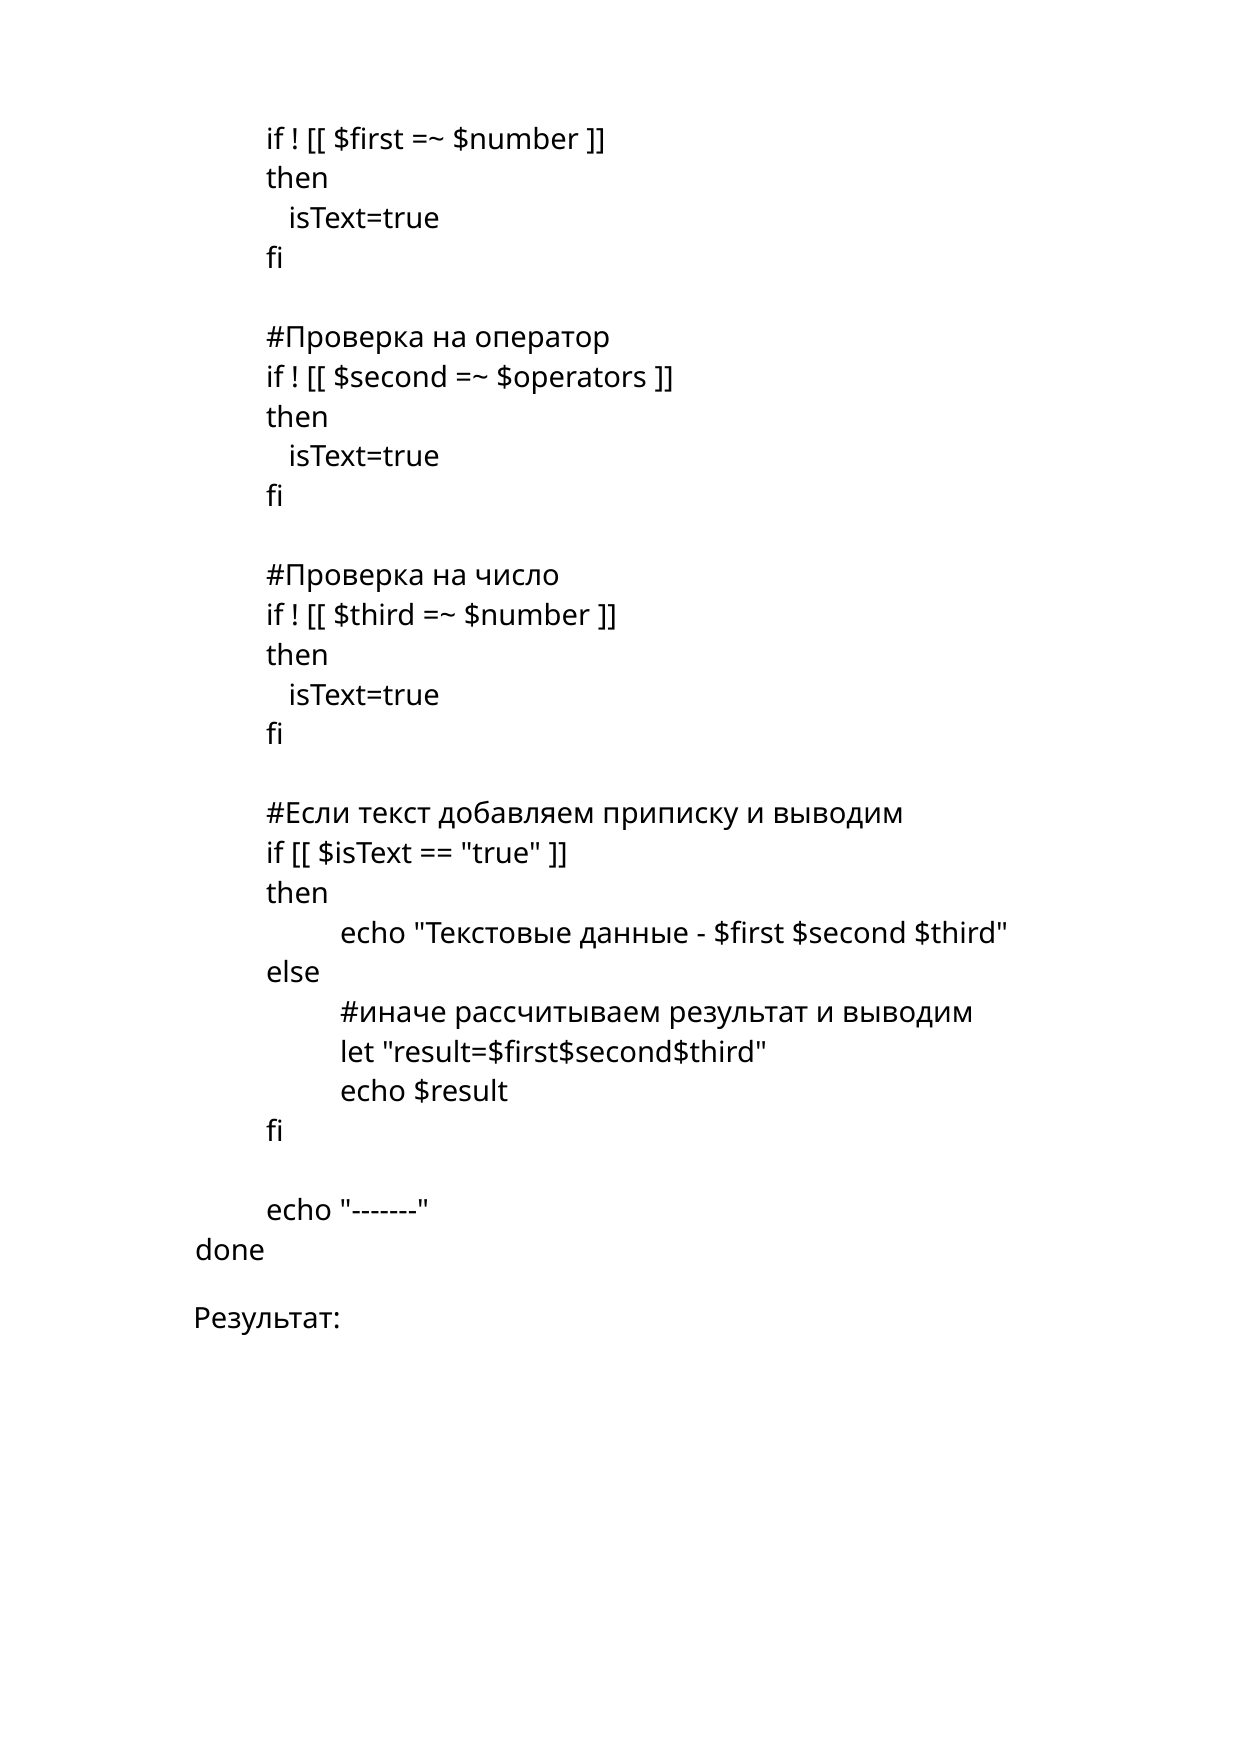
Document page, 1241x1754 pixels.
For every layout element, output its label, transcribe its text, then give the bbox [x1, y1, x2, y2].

text fi [118, 713, 1123, 753]
text #Если текст добавляем приписку и выводим [118, 793, 1123, 832]
text #Проверка на число [118, 555, 1123, 594]
text #Проверка на оператор [118, 317, 1123, 356]
text then [118, 158, 1123, 197]
text if [[ $isText == "true" ]] [118, 832, 1123, 872]
text Результат: [118, 1298, 1123, 1337]
text else [118, 952, 1123, 991]
text fi [118, 1110, 1123, 1150]
text isText=true [118, 674, 1123, 713]
text fi [118, 475, 1123, 515]
text echo "-------" [118, 1190, 1123, 1229]
text fi [118, 237, 1123, 277]
text then [118, 872, 1123, 912]
text echo $result [118, 1071, 1123, 1110]
text if ! [[ $third =~ $number ]] [118, 594, 1123, 634]
text then [118, 634, 1123, 674]
text isText=true [118, 197, 1123, 237]
text if ! [[ $second =~ $operators ]] [118, 356, 1123, 396]
text done [118, 1229, 1123, 1269]
text if ! [[ $first =~ $number ]] [118, 118, 1123, 158]
text let "result=$first$second$third" [118, 1031, 1123, 1071]
text then [118, 396, 1123, 436]
text echo "Текстовые данные - $first $second $third" [118, 912, 1123, 952]
text isText=true [118, 436, 1123, 475]
text #иначе рассчитываем результат и выводим [118, 991, 1123, 1031]
